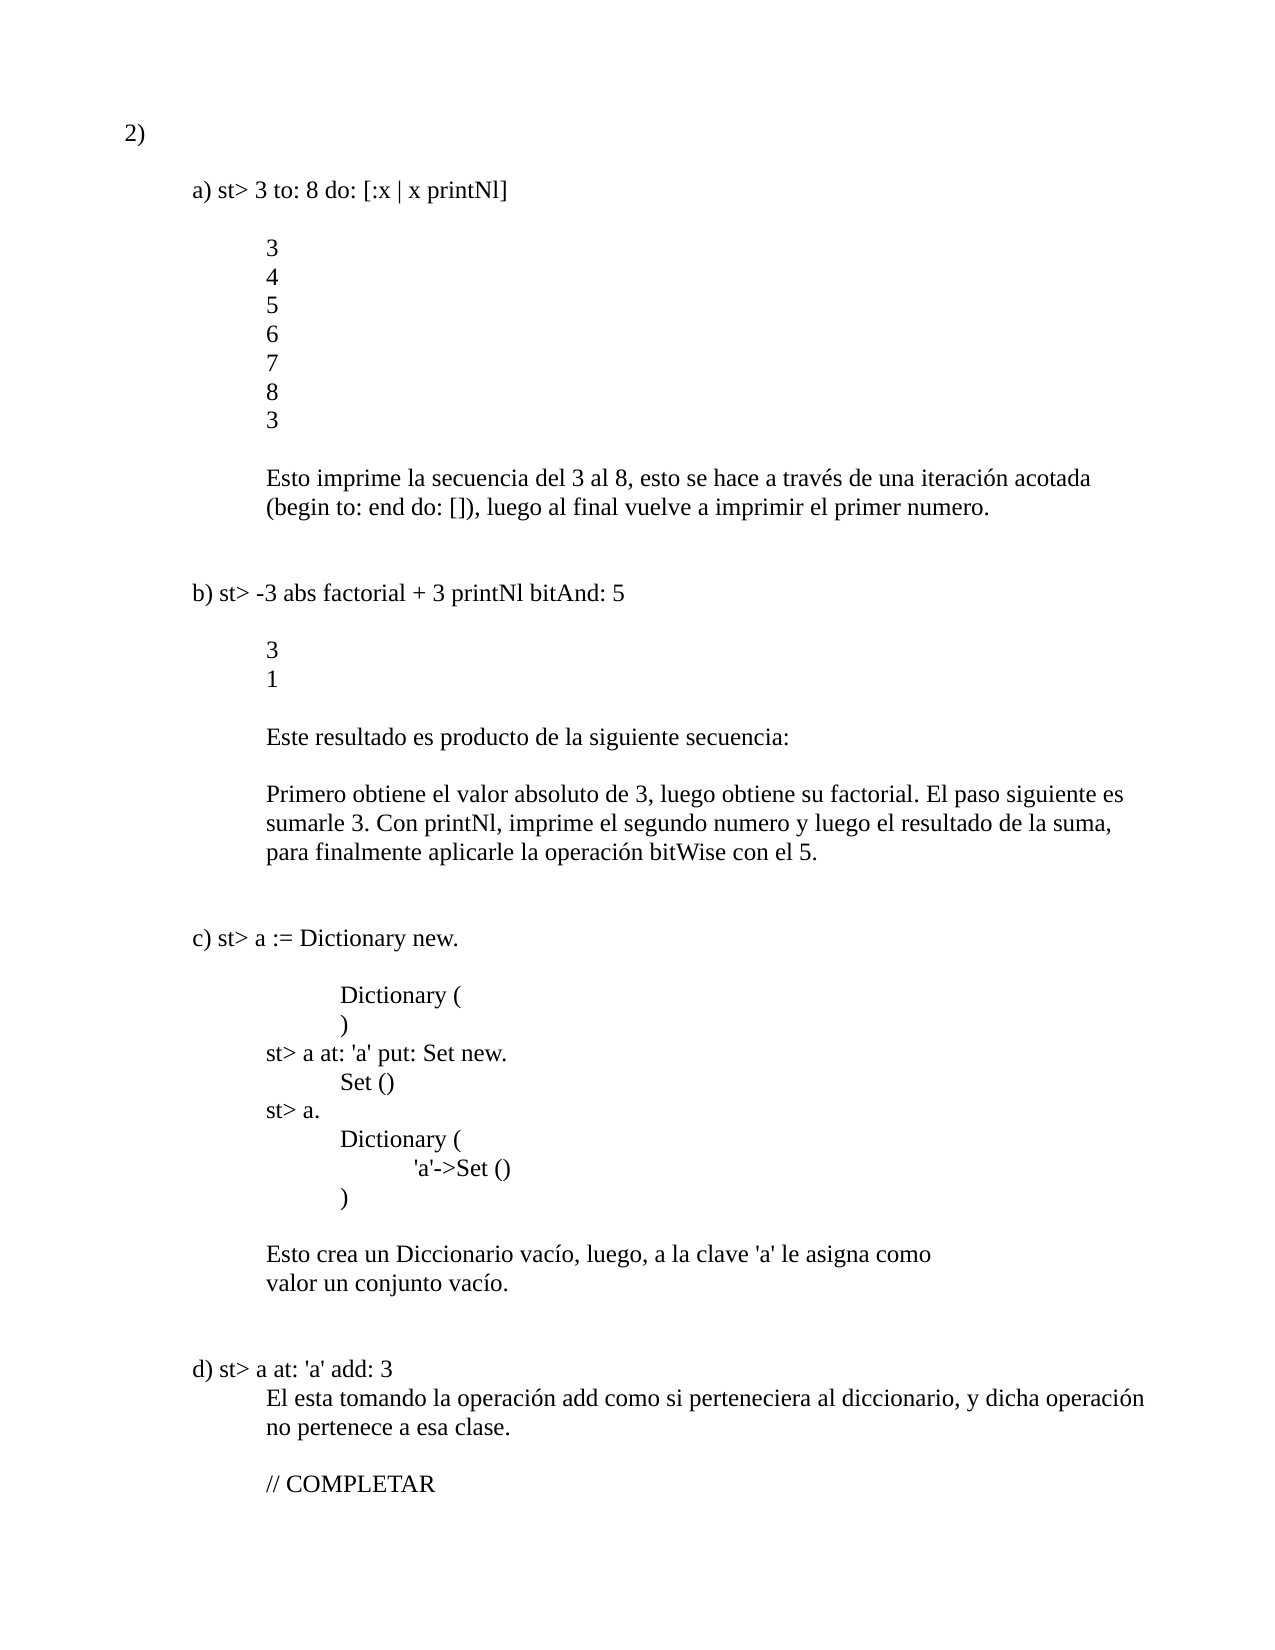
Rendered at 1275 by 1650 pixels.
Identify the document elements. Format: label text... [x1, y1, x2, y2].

text El esta tomando la operación add como si perteneciera al diccionario, y dicha operación [118, 1383, 1157, 1412]
text c) st> a := Dictionary new. [118, 923, 1157, 952]
text 7 [118, 348, 1157, 377]
text st> a at: 'a' put: Set new. [118, 1038, 1157, 1067]
text Esto crea un Diccionario vacío, luego, a la clave 'a' le asigna como [118, 1239, 1157, 1268]
text b) st> -3 abs factorial + 3 printNl bitAnd: 5 [118, 578, 1157, 607]
text 'a'->Set () [118, 1153, 1157, 1182]
text 3 [118, 636, 1157, 664]
text Esto imprime la secuencia del 3 al 8, esto se hace a través de una iteración acotada (begin to: end do: []), luego al final vuelve a imprimir el primer numero. [118, 463, 1157, 521]
text Primero obtiene el valor absoluto de 3, luego obtiene su factorial. El paso siguiente es sumarle 3. Con printNl, imprime el segundo numero y luego el resultado de la suma, para finalmente aplicarle la operación bitWise con el 5. [118, 779, 1157, 866]
text Dictionary ( [118, 1124, 1157, 1153]
text ) [118, 1009, 1157, 1038]
text a) st> 3 to: 8 do: [:x | x printNl] [118, 176, 1157, 204]
text st> a. [118, 1096, 1157, 1124]
text // COMPLETAR [118, 1469, 1157, 1498]
text 2) [118, 118, 1157, 147]
text 6 [118, 319, 1157, 348]
text Este resultado es producto de la siguiente secuencia: [118, 722, 1157, 751]
text Dictionary ( [118, 981, 1157, 1009]
text 4 [118, 262, 1157, 291]
text d) st> a at: 'a' add: 3 [118, 1354, 1157, 1383]
text 1 [118, 664, 1157, 693]
text ) [118, 1182, 1157, 1211]
text 5 [118, 291, 1157, 319]
text 8 [118, 377, 1157, 406]
text 3 [118, 406, 1157, 434]
text no pertenece a esa clase. [118, 1412, 1157, 1441]
text 3 [118, 233, 1157, 262]
text valor un conjunto vacío. [118, 1268, 1157, 1297]
text Set () [118, 1067, 1157, 1096]
